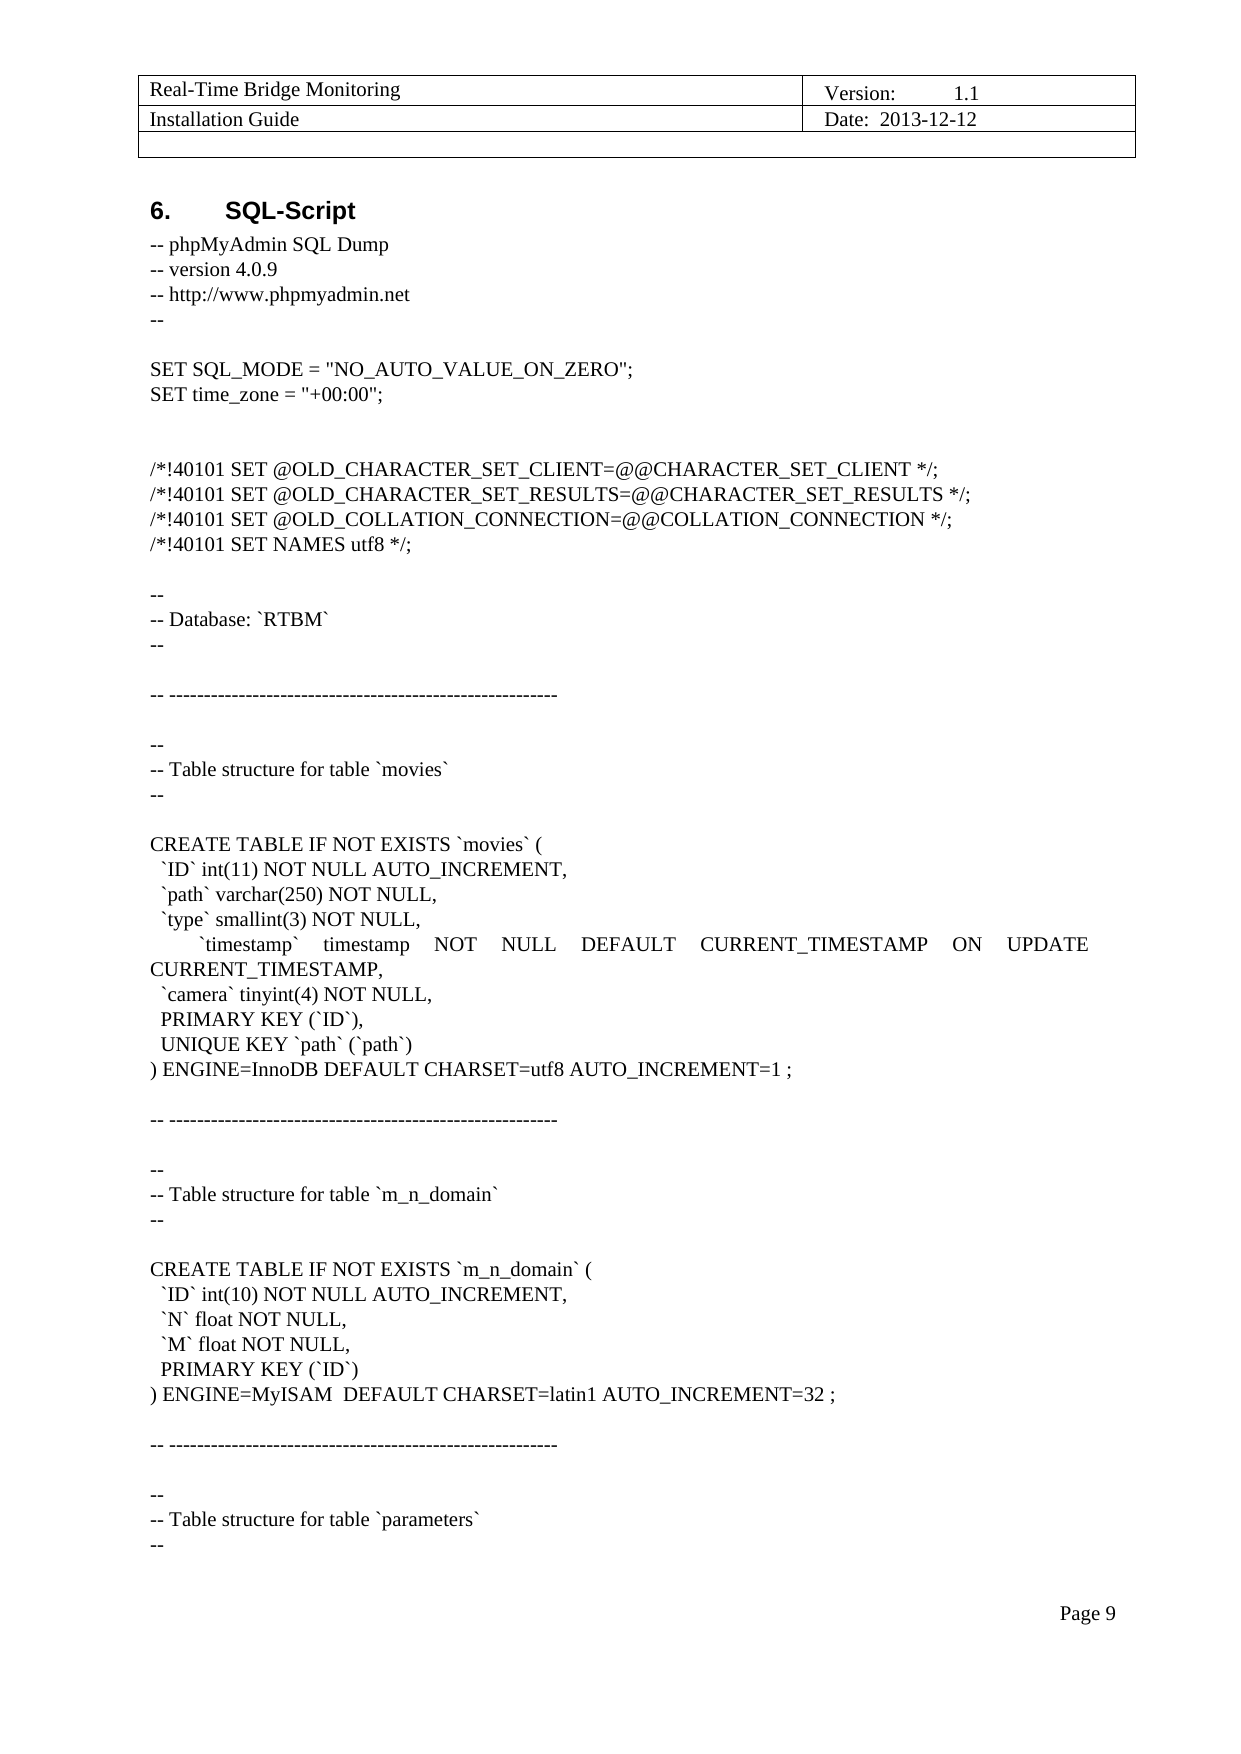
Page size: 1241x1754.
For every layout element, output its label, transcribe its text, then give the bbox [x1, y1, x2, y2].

text -- -------------------------------------------------------- [150, 681, 1090, 706]
text CREATE TABLE IF NOT EXISTS `m_n_domain` ( [150, 1256, 1090, 1281]
text -- [150, 781, 1090, 806]
text -- Table structure for table `movies` [150, 756, 1090, 781]
text PRIMARY KEY (`ID`), [150, 1006, 1090, 1031]
text -- [150, 306, 1090, 331]
text -- [150, 1156, 1090, 1181]
text -- Table structure for table `m_n_domain` [150, 1181, 1090, 1206]
text /*!40101 SET @OLD_COLLATION_CONNECTION=@@COLLATION_CONNECTION */; [150, 506, 1090, 531]
text -- phpMyAdmin SQL Dump [150, 231, 1090, 256]
text -- -------------------------------------------------------- [150, 1106, 1090, 1131]
text `timestamp` timestamp NOT NULL DEFAULT CURRENT_TIMESTAMP ON UPDATE CURRENT_TIMESTAMP, [150, 931, 1090, 981]
text -- [150, 1481, 1090, 1506]
text -- [150, 631, 1090, 656]
text -- version 4.0.9 [150, 256, 1090, 281]
text SET SQL_MODE = "NO_AUTO_VALUE_ON_ZERO"; [150, 356, 1090, 381]
text -- [150, 581, 1090, 606]
text SET time_zone = "+00:00"; [150, 381, 1090, 406]
text -- [150, 731, 1090, 756]
text -- Database: `RTBM` [150, 606, 1090, 631]
subtitle SQL-Script [150, 196, 1090, 224]
text -- [150, 1531, 1090, 1556]
text /*!40101 SET @OLD_CHARACTER_SET_RESULTS=@@CHARACTER_SET_RESULTS */; [150, 481, 1090, 506]
text UNIQUE KEY `path` (`path`) [150, 1031, 1090, 1056]
text -- Table structure for table `parameters` [150, 1506, 1090, 1531]
text `ID` int(11) NOT NULL AUTO_INCREMENT, [150, 856, 1090, 881]
text ) ENGINE=InnoDB DEFAULT CHARSET=utf8 AUTO_INCREMENT=1 ; [150, 1056, 1090, 1081]
text `ID` int(10) NOT NULL AUTO_INCREMENT, [150, 1281, 1090, 1306]
text CREATE TABLE IF NOT EXISTS `movies` ( [150, 831, 1090, 856]
text ) ENGINE=MyISAM DEFAULT CHARSET=latin1 AUTO_INCREMENT=32 ; [150, 1381, 1090, 1406]
text `path` varchar(250) NOT NULL, [150, 881, 1090, 906]
text /*!40101 SET NAMES utf8 */; [150, 531, 1090, 556]
text `N` float NOT NULL, [150, 1306, 1090, 1331]
text -- [150, 1206, 1090, 1231]
text -- -------------------------------------------------------- [150, 1431, 1090, 1456]
text PRIMARY KEY (`ID`) [150, 1356, 1090, 1381]
text `M` float NOT NULL, [150, 1331, 1090, 1356]
text `type` smallint(3) NOT NULL, [150, 906, 1090, 931]
text -- http://www.phpmyadmin.net [150, 281, 1090, 306]
text /*!40101 SET @OLD_CHARACTER_SET_CLIENT=@@CHARACTER_SET_CLIENT */; [150, 456, 1090, 481]
text `camera` tinyint(4) NOT NULL, [150, 981, 1090, 1006]
